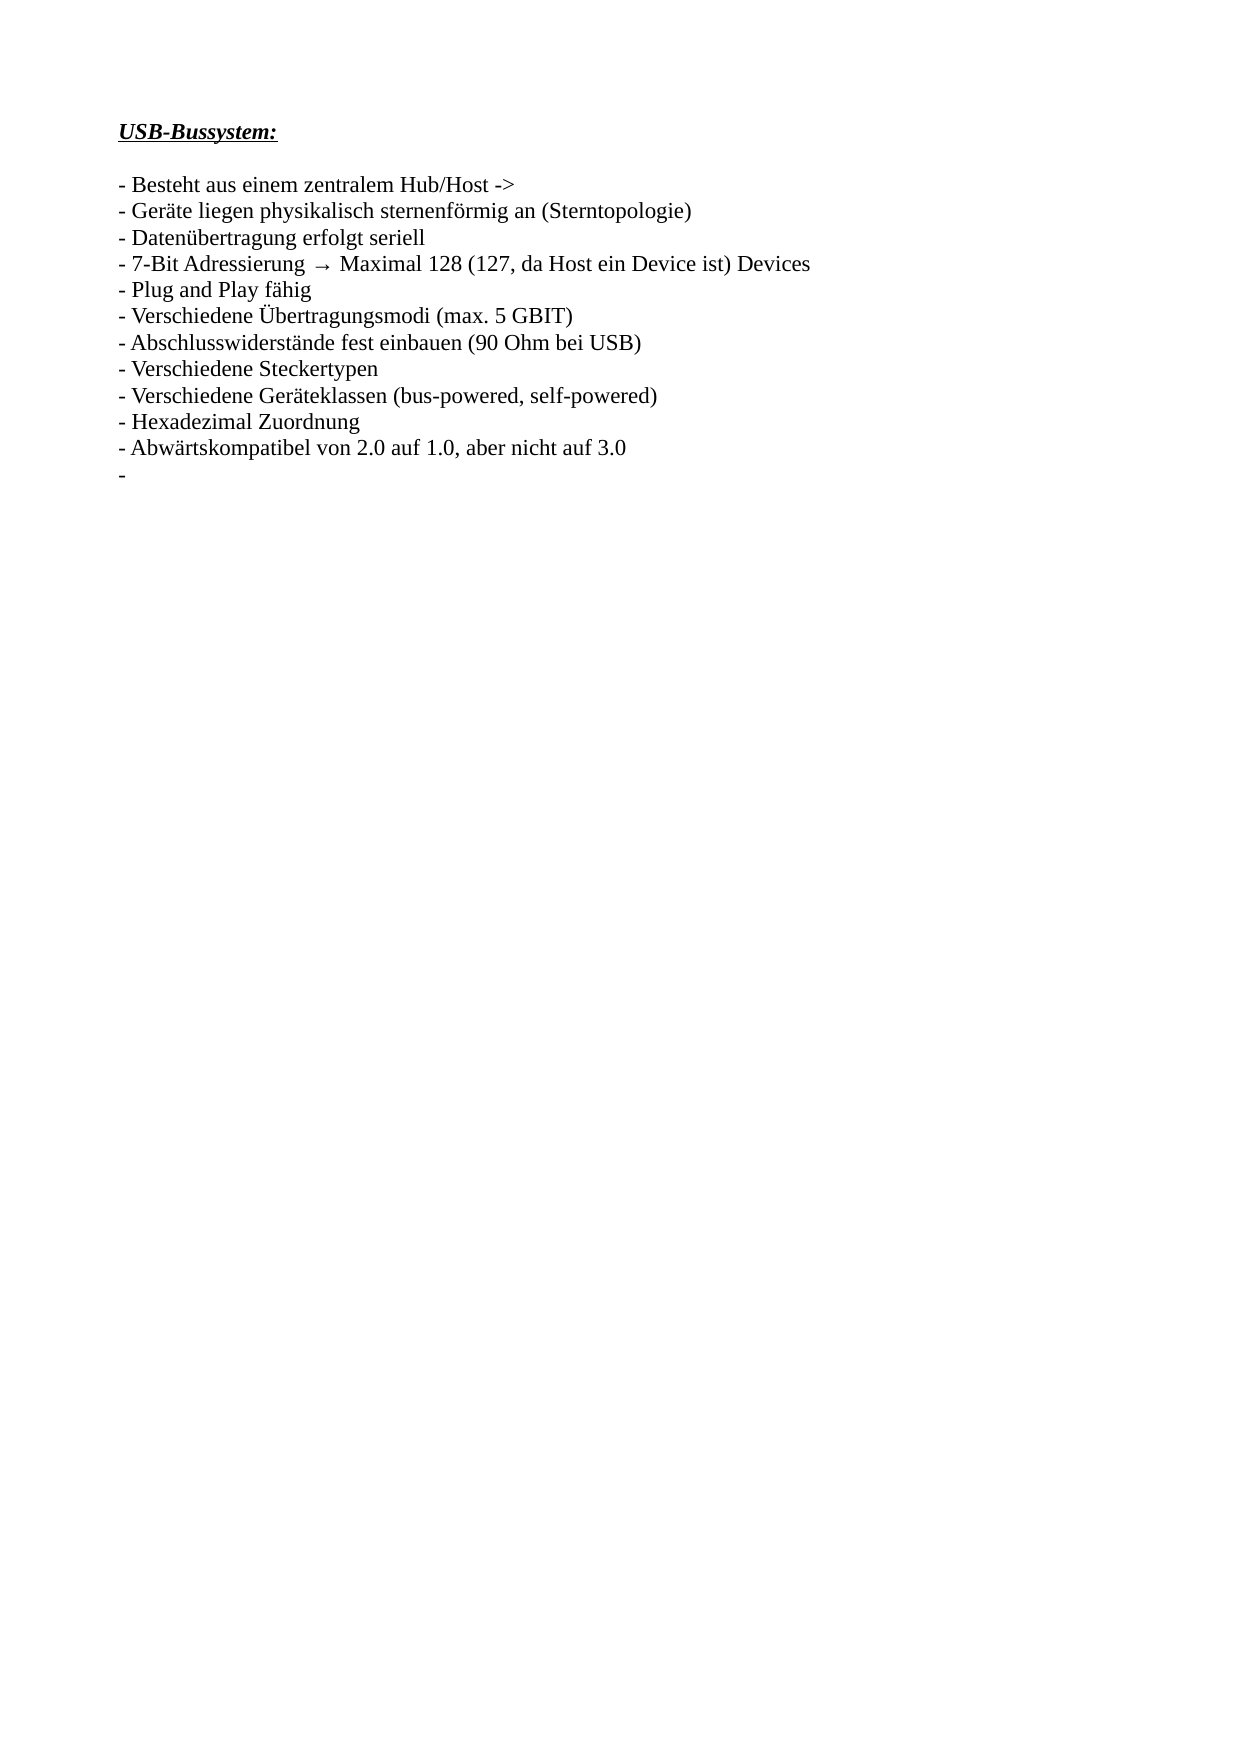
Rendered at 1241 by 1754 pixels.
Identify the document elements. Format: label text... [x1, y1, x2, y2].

text - Hexadezimal Zuordnung [118, 408, 1122, 434]
text - Verschiedene Steckertypen [118, 355, 1122, 382]
text - Plug and Play fähig [118, 276, 1122, 303]
text - Abwärtskompatibel von 2.0 auf 1.0, aber nicht auf 3.0 [118, 434, 1122, 461]
text - Geräte liegen physikalisch sternenförmig an (Sterntopologie) [118, 197, 1122, 223]
text - Abschlusswiderstände fest einbauen (90 Ohm bei USB) [118, 329, 1122, 355]
text USB-Bussystem: [118, 118, 1122, 144]
text - Besteht aus einem zentralem Hub/Host -> [118, 171, 1122, 197]
text - Verschiedene Geräteklassen (bus-powered, self-powered) [118, 382, 1122, 408]
text - Verschiedene Übertragungsmodi (max. 5 GBIT) [118, 303, 1122, 329]
text - Datenübertragung erfolgt seriell [118, 223, 1122, 250]
text - [118, 461, 1122, 487]
text - 7-Bit Adressierung → Maximal 128 (127, da Host ein Device ist) Devices [118, 250, 1122, 276]
